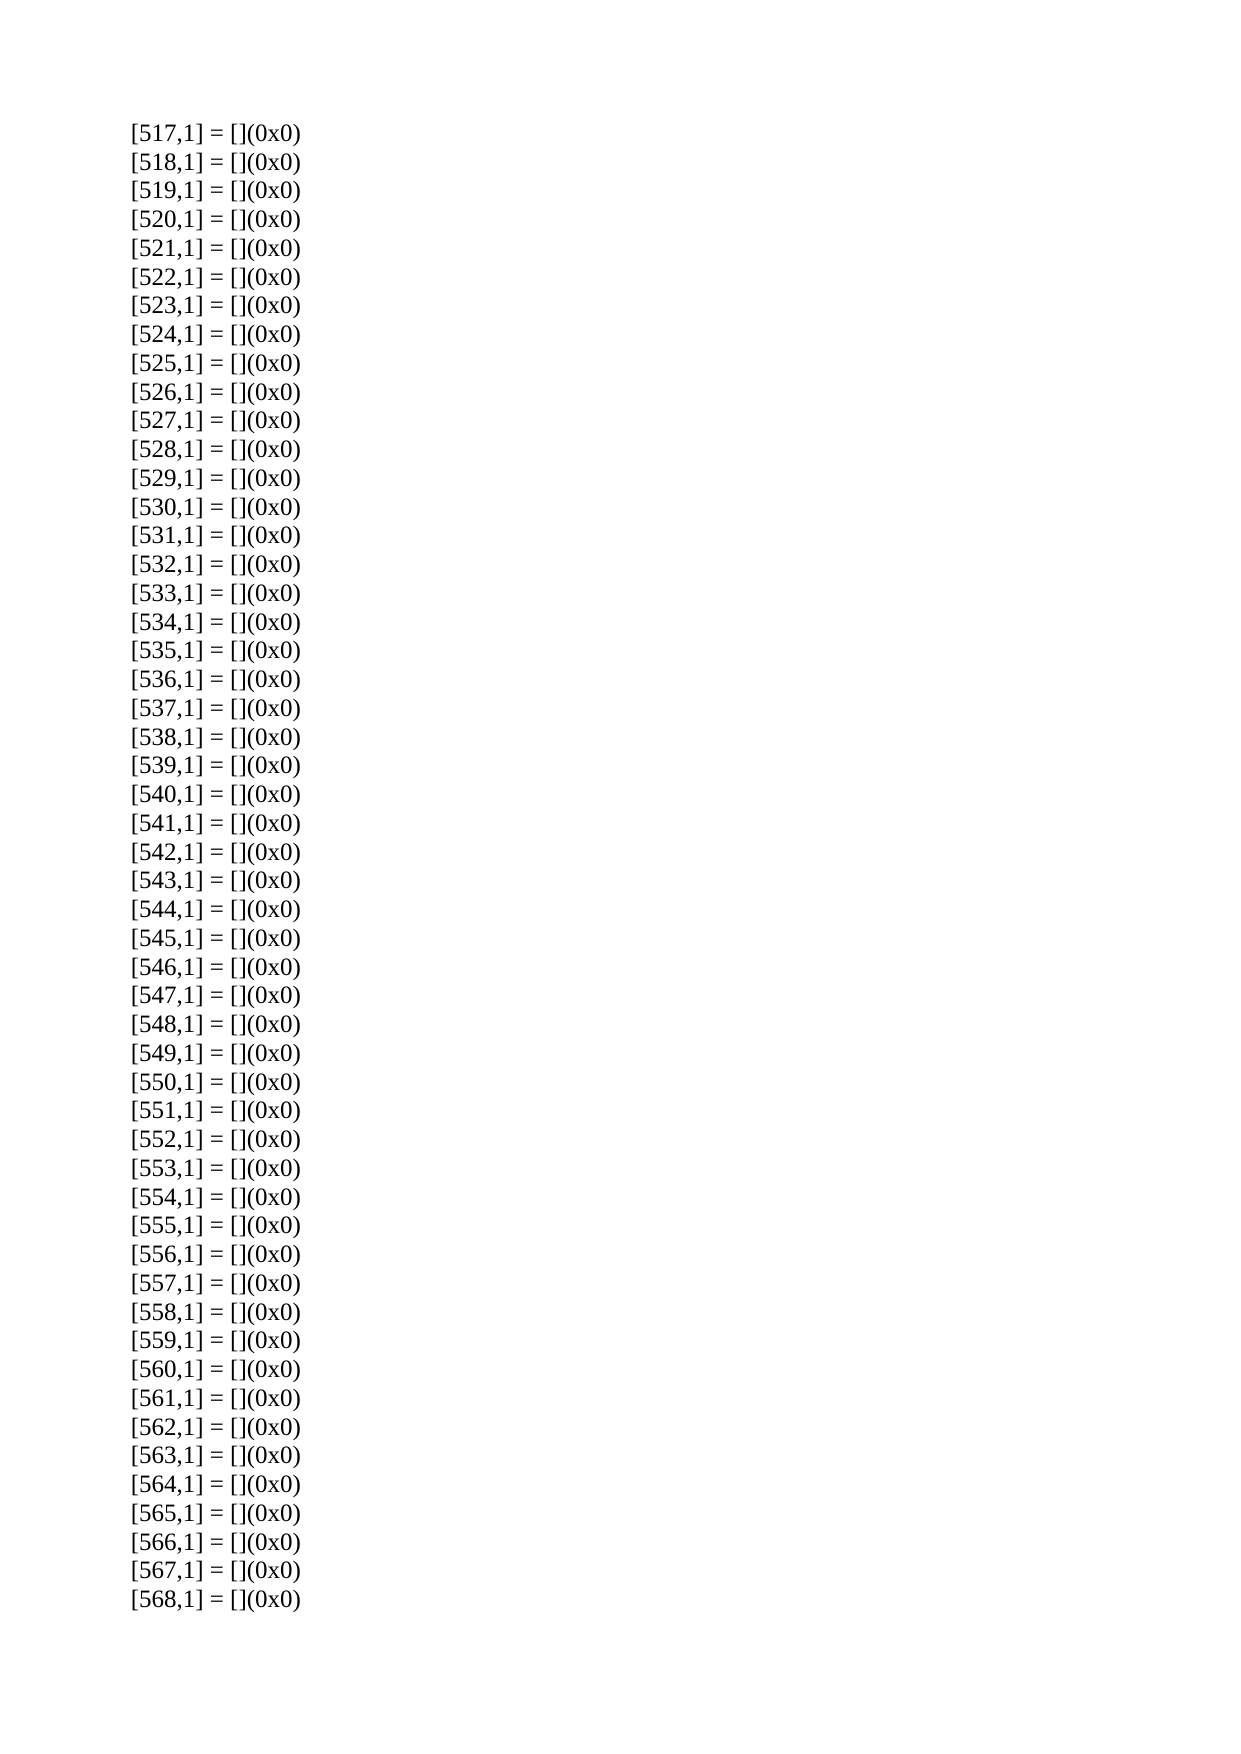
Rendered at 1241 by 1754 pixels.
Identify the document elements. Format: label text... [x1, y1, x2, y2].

text [556,1] = [](0x0) [118, 1239, 1122, 1268]
text [517,1] = [](0x0) [118, 118, 1122, 147]
text [537,1] = [](0x0) [118, 693, 1122, 722]
text [553,1] = [](0x0) [118, 1153, 1122, 1182]
text [523,1] = [](0x0) [118, 291, 1122, 319]
text [538,1] = [](0x0) [118, 722, 1122, 751]
text [524,1] = [](0x0) [118, 319, 1122, 348]
text [530,1] = [](0x0) [118, 492, 1122, 521]
text [555,1] = [](0x0) [118, 1211, 1122, 1239]
text [567,1] = [](0x0) [118, 1556, 1122, 1584]
text [546,1] = [](0x0) [118, 952, 1122, 981]
text [532,1] = [](0x0) [118, 549, 1122, 578]
text [539,1] = [](0x0) [118, 751, 1122, 779]
text [560,1] = [](0x0) [118, 1354, 1122, 1383]
text [563,1] = [](0x0) [118, 1441, 1122, 1469]
text [543,1] = [](0x0) [118, 866, 1122, 894]
text [545,1] = [](0x0) [118, 923, 1122, 952]
text [534,1] = [](0x0) [118, 607, 1122, 636]
text [559,1] = [](0x0) [118, 1326, 1122, 1354]
text [525,1] = [](0x0) [118, 348, 1122, 377]
text [554,1] = [](0x0) [118, 1182, 1122, 1211]
text [533,1] = [](0x0) [118, 578, 1122, 607]
text [561,1] = [](0x0) [118, 1383, 1122, 1412]
text [522,1] = [](0x0) [118, 262, 1122, 291]
text [531,1] = [](0x0) [118, 521, 1122, 549]
text [521,1] = [](0x0) [118, 233, 1122, 262]
text [557,1] = [](0x0) [118, 1268, 1122, 1297]
text [540,1] = [](0x0) [118, 779, 1122, 808]
text [548,1] = [](0x0) [118, 1009, 1122, 1038]
text [526,1] = [](0x0) [118, 377, 1122, 406]
text [562,1] = [](0x0) [118, 1412, 1122, 1441]
text [565,1] = [](0x0) [118, 1498, 1122, 1527]
text [547,1] = [](0x0) [118, 981, 1122, 1009]
text [520,1] = [](0x0) [118, 204, 1122, 233]
text [518,1] = [](0x0) [118, 147, 1122, 176]
text [535,1] = [](0x0) [118, 636, 1122, 664]
text [527,1] = [](0x0) [118, 406, 1122, 434]
text [544,1] = [](0x0) [118, 894, 1122, 923]
text [528,1] = [](0x0) [118, 434, 1122, 463]
text [536,1] = [](0x0) [118, 664, 1122, 693]
text [529,1] = [](0x0) [118, 463, 1122, 492]
text [519,1] = [](0x0) [118, 176, 1122, 204]
text [541,1] = [](0x0) [118, 808, 1122, 837]
text [558,1] = [](0x0) [118, 1297, 1122, 1326]
text [564,1] = [](0x0) [118, 1469, 1122, 1498]
text [552,1] = [](0x0) [118, 1124, 1122, 1153]
text [542,1] = [](0x0) [118, 837, 1122, 866]
text [566,1] = [](0x0) [118, 1527, 1122, 1556]
text [568,1] = [](0x0) [118, 1584, 1122, 1613]
text [550,1] = [](0x0) [118, 1067, 1122, 1096]
text [551,1] = [](0x0) [118, 1096, 1122, 1124]
text [549,1] = [](0x0) [118, 1038, 1122, 1067]
